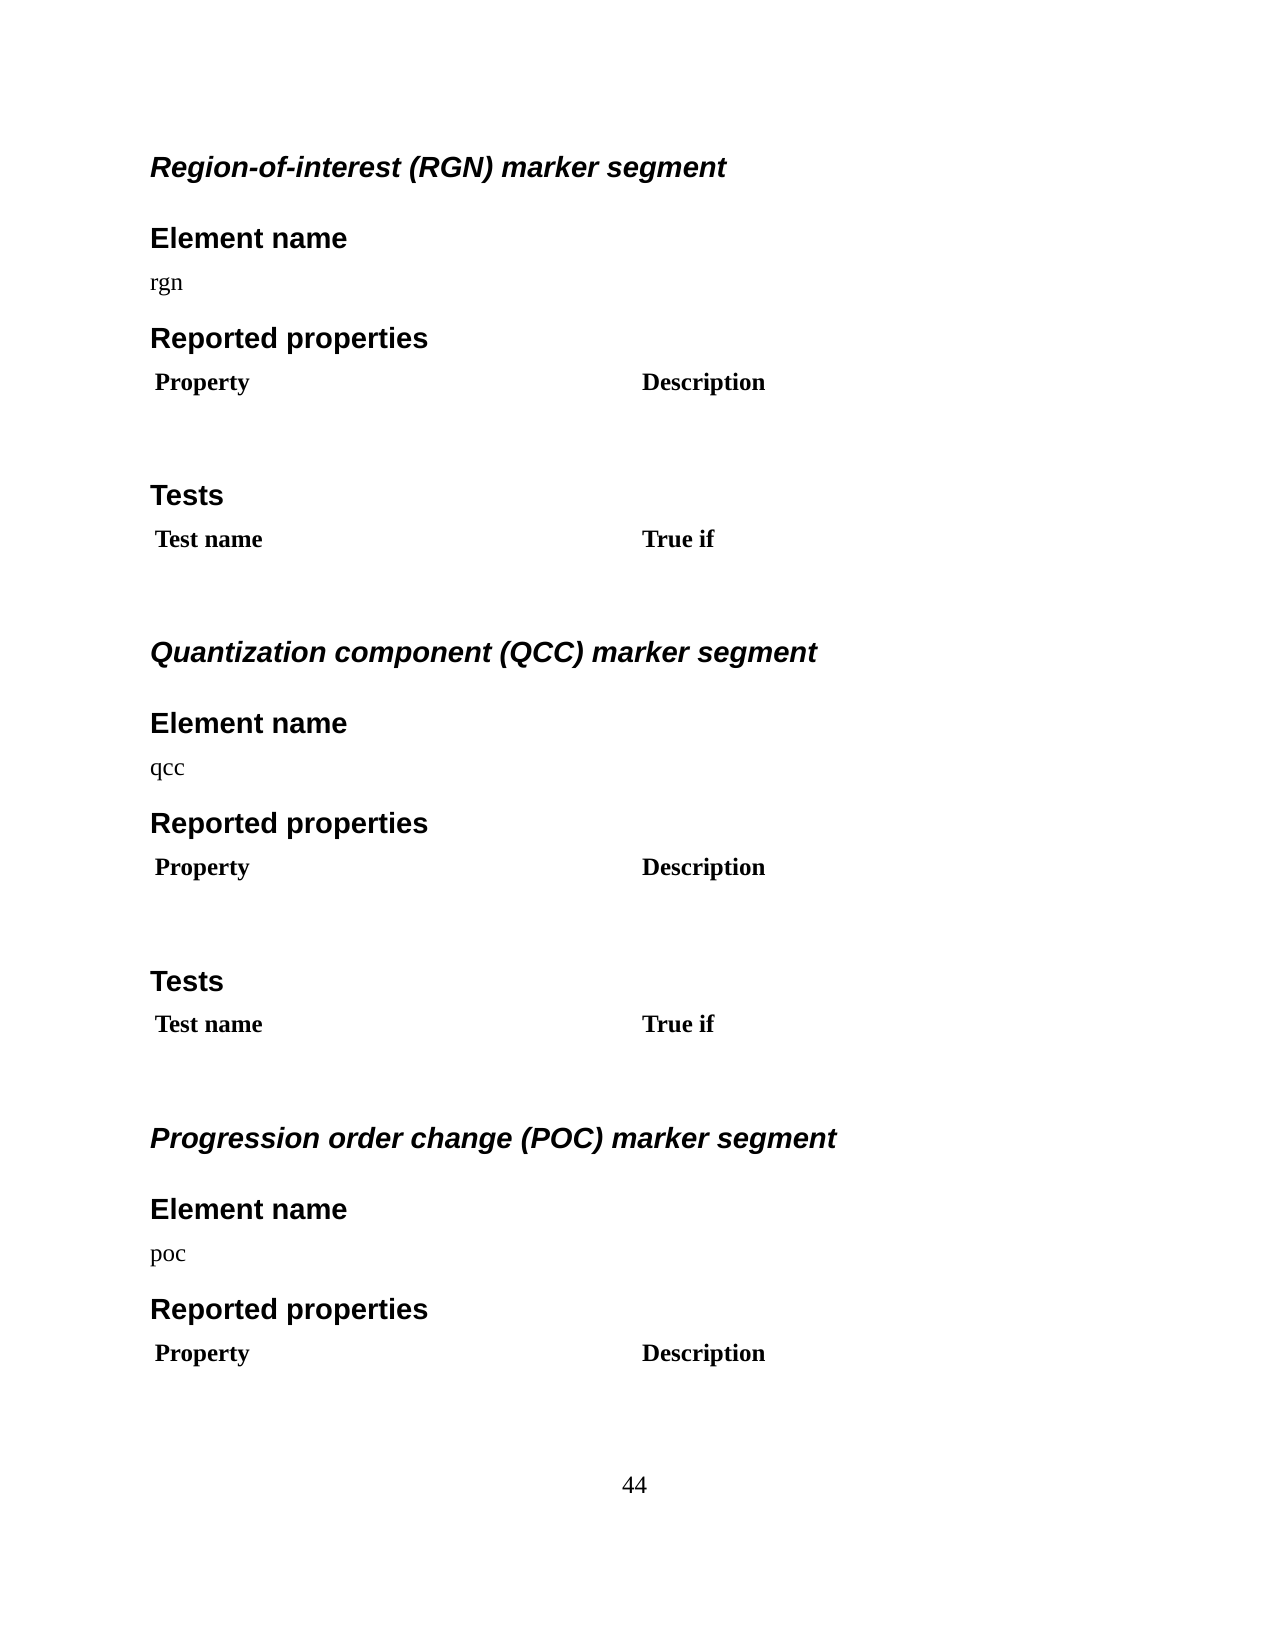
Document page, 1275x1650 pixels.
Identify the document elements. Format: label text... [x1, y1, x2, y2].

text poc [150, 1238, 1125, 1267]
table_header Description [638, 367, 1125, 396]
table_header True if [638, 1010, 1125, 1038]
table_cell [150, 424, 637, 453]
table_cell [638, 1366, 1125, 1395]
text qcc [150, 752, 1125, 781]
table_cell [638, 1038, 1125, 1067]
table_cell [150, 582, 637, 610]
table_cell [638, 881, 1125, 910]
subtitle Element name [150, 221, 1125, 254]
table_header Description [638, 1338, 1125, 1366]
subtitle Element name [150, 706, 1125, 740]
subtitle Tests [150, 478, 1125, 512]
table_cell [638, 424, 1125, 453]
table_cell [638, 396, 1125, 424]
table_cell [150, 881, 637, 910]
table_header True if [638, 524, 1125, 553]
table_cell [150, 553, 637, 582]
subtitle Quantization component (QCC) marker segment [150, 635, 1125, 669]
table_cell [150, 1038, 637, 1067]
table_cell [638, 1067, 1125, 1096]
table_header Test name [150, 524, 637, 553]
subtitle Reported properties [150, 1292, 1125, 1325]
table_header Description [638, 852, 1125, 881]
table_header Property [150, 852, 637, 881]
subtitle Reported properties [150, 806, 1125, 840]
table_cell [150, 396, 637, 424]
table_header Test name [150, 1010, 637, 1038]
table_cell [150, 1067, 637, 1096]
subtitle Element name [150, 1192, 1125, 1225]
table_cell [150, 910, 637, 938]
table_header Property [150, 367, 637, 396]
table_cell [638, 582, 1125, 610]
table_header Property [150, 1338, 637, 1366]
subtitle Progression order change (POC) marker segment [150, 1121, 1125, 1154]
table_cell [150, 1366, 637, 1395]
subtitle Tests [150, 963, 1125, 997]
table_cell [638, 1395, 1125, 1424]
subtitle Reported properties [150, 321, 1125, 354]
subtitle Region-of-interest (RGN) marker segment [150, 150, 1125, 183]
table_cell [150, 1395, 637, 1424]
text rgn [150, 267, 1125, 296]
table_cell [638, 553, 1125, 582]
table_cell [638, 910, 1125, 938]
